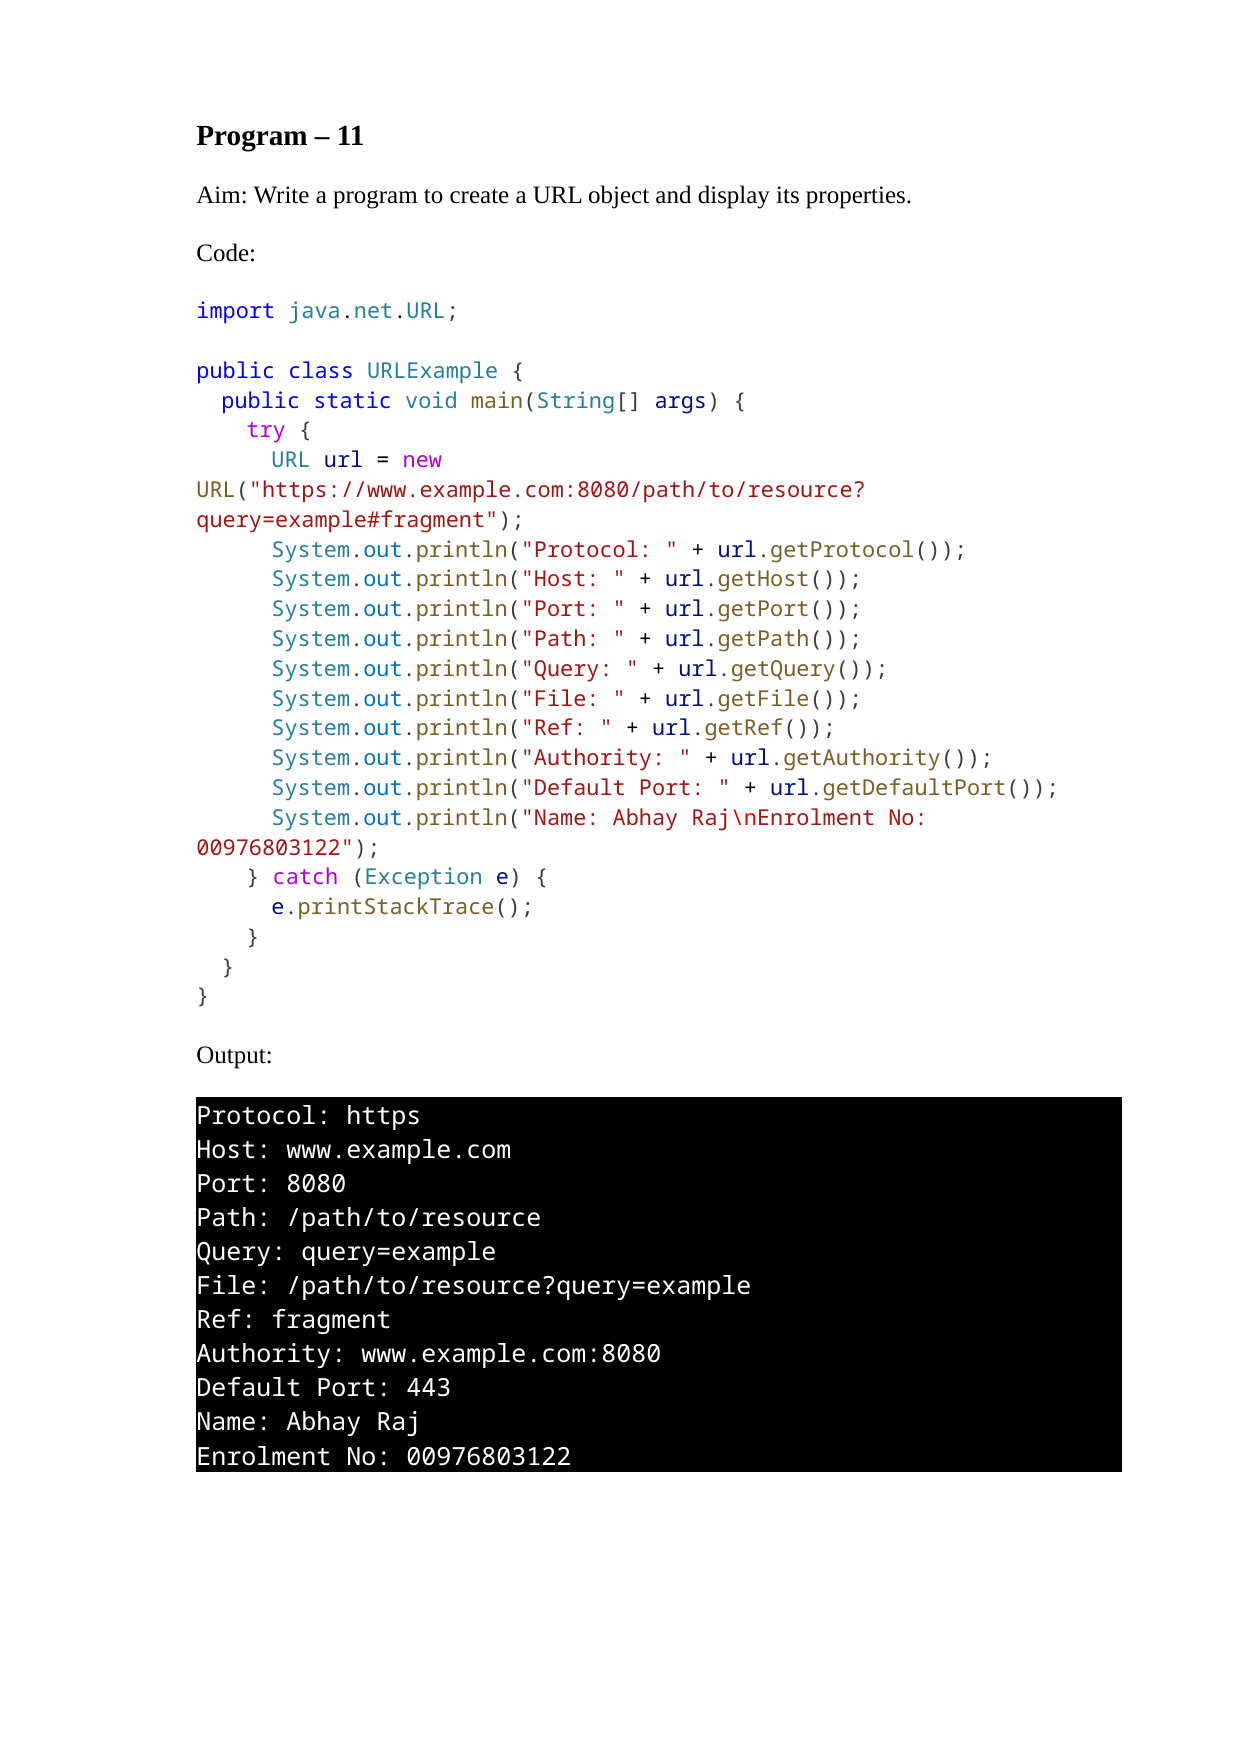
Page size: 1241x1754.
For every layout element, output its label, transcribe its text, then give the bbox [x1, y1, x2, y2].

text System.out.println("Authority: " + url.getAuthority()); [196, 742, 1122, 772]
text System.out.println("Ref: " + url.getRef()); [196, 712, 1122, 742]
text System.out.println("Host: " + url.getHost()); [196, 563, 1122, 593]
text Name: Abhay Raj [196, 1404, 1122, 1438]
text Default Port: 443 [196, 1370, 1122, 1404]
text Aim: Write a program to create a URL object and display its properties. [196, 180, 1122, 209]
text System.out.println("Protocol: " + url.getProtocol()); [196, 534, 1122, 563]
text File: /path/to/resource?query=example [196, 1268, 1122, 1302]
text Protocol: https [196, 1097, 1122, 1132]
text Query: query=example [196, 1234, 1122, 1268]
text Path: /path/to/resource [196, 1200, 1122, 1234]
text System.out.println("Port: " + url.getPort()); [196, 593, 1122, 623]
text } [196, 981, 1122, 1010]
text URL url = new URL("https://www.example.com:8080/path/to/resource?query=example#fragment"); [196, 444, 1122, 534]
text System.out.println("Name: Abhay Raj\nEnrolment No: 00976803122"); [196, 802, 1122, 861]
text public static void main(String[] args) { [196, 385, 1122, 414]
text } catch (Exception e) { [196, 861, 1122, 891]
text Host: www.example.com [196, 1132, 1122, 1166]
text Program – 11 [196, 118, 1122, 152]
text Port: 8080 [196, 1166, 1122, 1200]
text Output: [196, 1040, 1122, 1069]
text System.out.println("Query: " + url.getQuery()); [196, 653, 1122, 683]
text System.out.println("Default Port: " + url.getDefaultPort()); [196, 772, 1122, 802]
text Ref: fragment [196, 1302, 1122, 1336]
text Code: [196, 238, 1122, 267]
text } [196, 951, 1122, 981]
text public class URLExample { [196, 355, 1122, 385]
text System.out.println("Path: " + url.getPath()); [196, 623, 1122, 653]
text Enrolment No: 00976803122 [196, 1438, 1122, 1472]
text e.printStackTrace(); [196, 891, 1122, 921]
text try { [196, 414, 1122, 444]
text } [196, 921, 1122, 951]
text System.out.println("File: " + url.getFile()); [196, 683, 1122, 712]
text import java.net.URL; [196, 295, 1122, 325]
text Authority: www.example.com:8080 [196, 1336, 1122, 1370]
